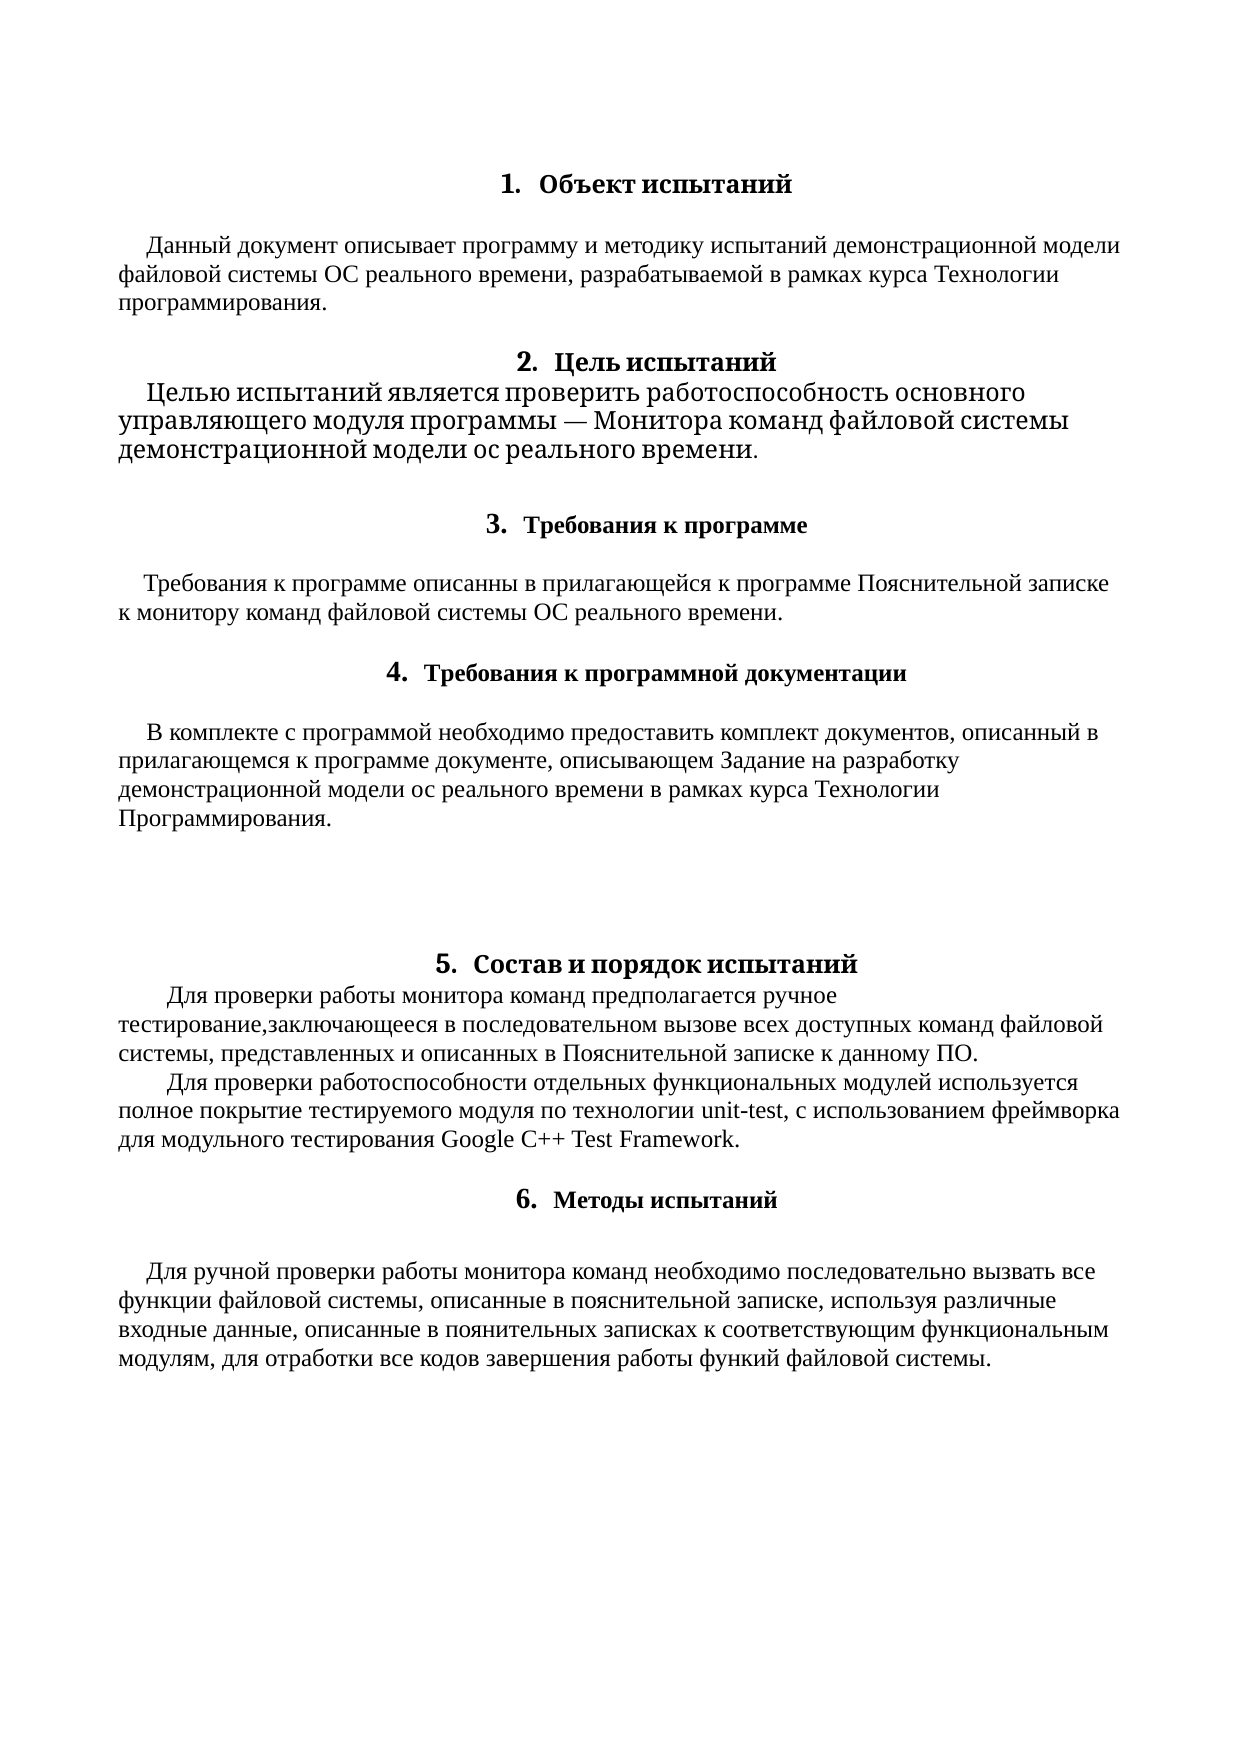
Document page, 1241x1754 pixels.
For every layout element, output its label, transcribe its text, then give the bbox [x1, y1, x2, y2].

subtitle Требования к программной документации [171, 654, 1122, 688]
subtitle Методы испытаний [171, 1182, 1122, 1215]
text Требования к программе описанны в прилагающейся к программе Пояснительной записке к монитору команд файловой системы ОС реального времени. [118, 568, 1122, 626]
text Для проверки работоспособности отдельных функциональных модулей используется полное покрытие тестируемого модуля по технологии unit-test, с использованием фреймворка для модульного тестирования Google C++ Test Framework. [118, 1067, 1122, 1153]
subtitle Состав и порядок испытаний [171, 947, 1122, 980]
text В комплекте с программой необходимо предоставить комплект документов, описанный в прилагающемся к программе документе, описывающем Задание на разработку демонстрационной модели ос реального времени в рамках курса Технологии Программирования. [118, 717, 1122, 832]
text Для ручной проверки работы монитора команд необходимо последовательно вызвать все функции файловой системы, описанные в пояснительной записке, используя различные входные данные, описанные в поянительных записках к соответствующим функциональным модулям, для отработки все кодов завершения работы функий файловой системы. [118, 1256, 1122, 1371]
subtitle Объект испытаний [171, 168, 1122, 201]
text Для проверки работы монитора команд предполагается ручное тестирование,заключающееся в последовательном вызове всех доступных команд файловой системы, представленных и описанных в Пояснительной записке к данному ПО. [118, 980, 1122, 1067]
text Целью испытаний является проверить работоспособность основного управляющего модуля программы — Монитора команд файловой системы демонстрационной модели ос реального времени. [118, 378, 1122, 465]
text Данный документ описывает программу и методику испытаний демонстрационной модели файловой системы ОС реального времени, разрабатываемой в рамках курса Технологии программирования. [118, 230, 1122, 316]
subtitle Требования к программе [171, 506, 1122, 539]
subtitle Цель испытаний [171, 345, 1122, 378]
